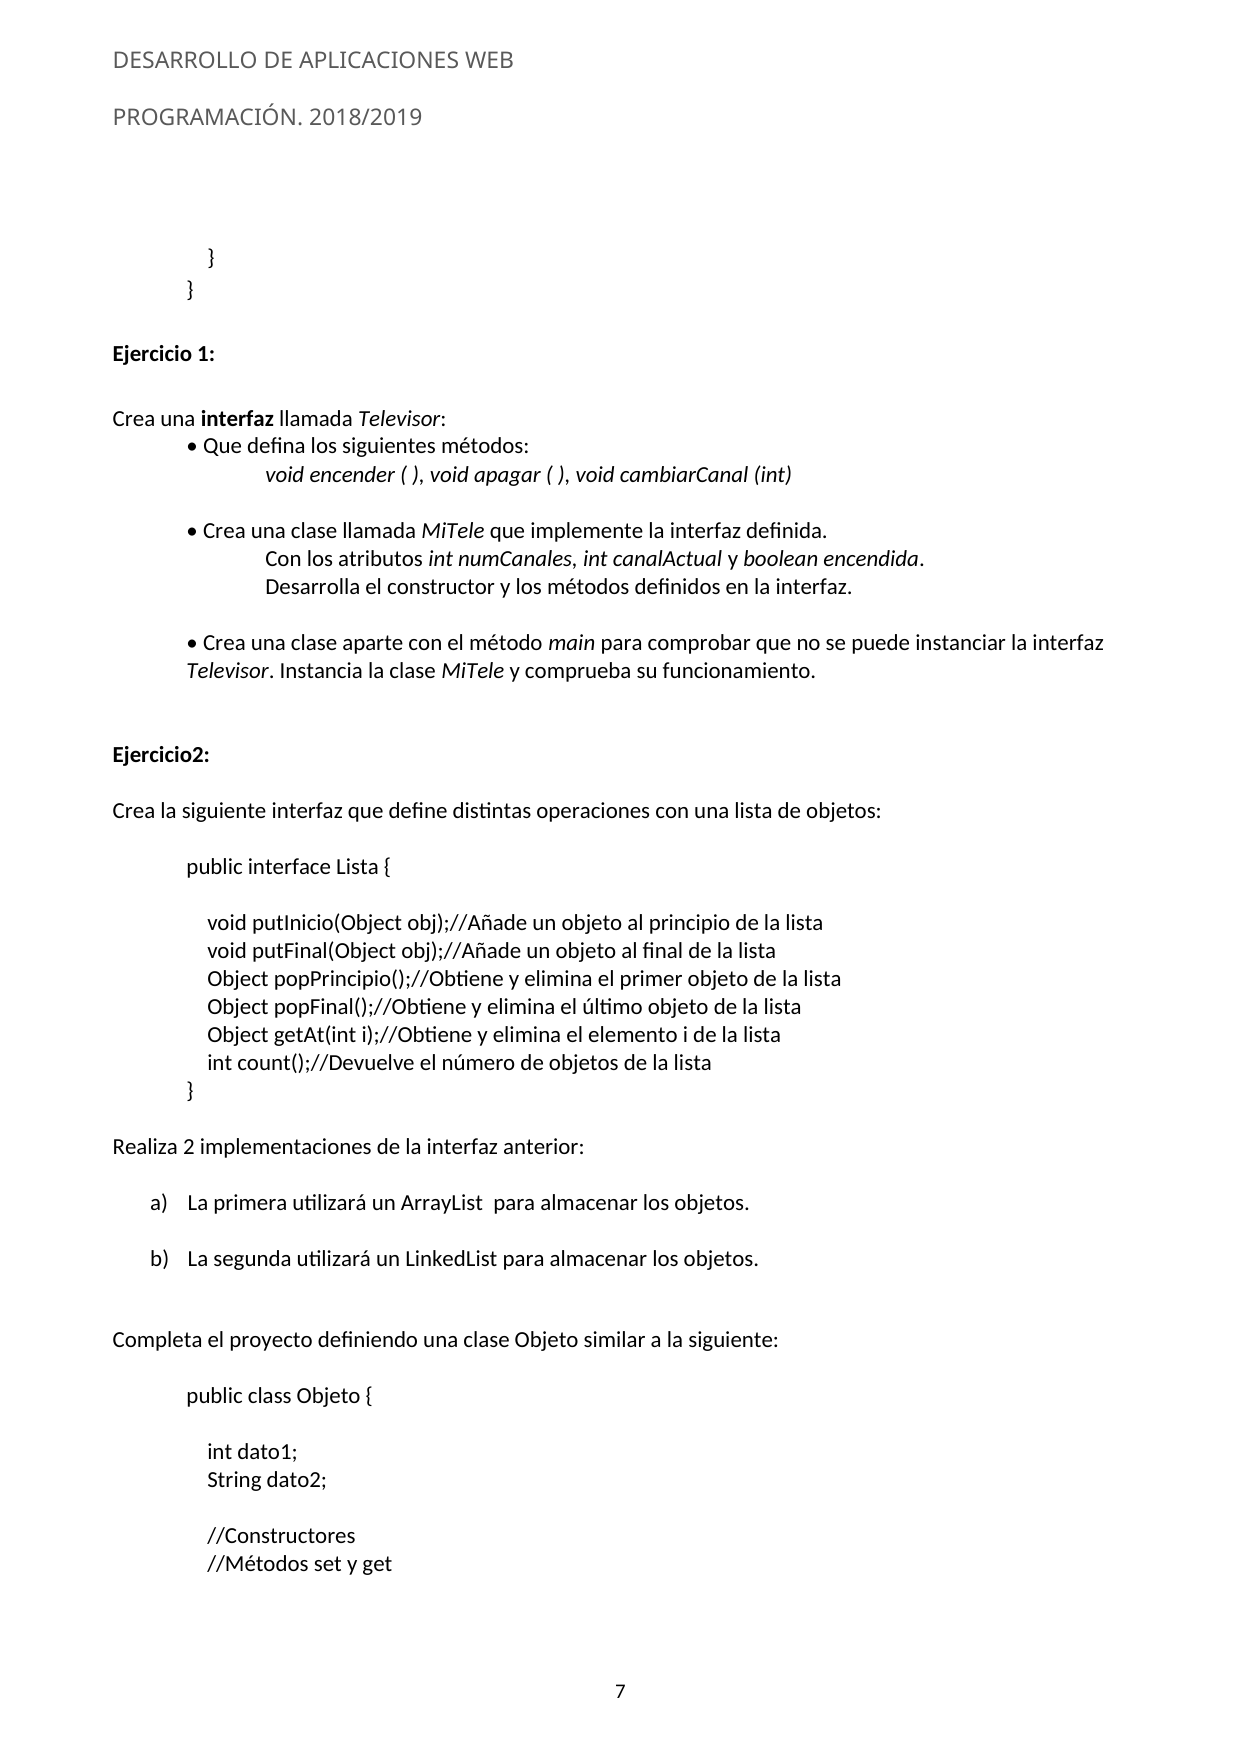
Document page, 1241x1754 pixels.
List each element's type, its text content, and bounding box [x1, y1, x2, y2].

text Ejercicio 1: [112, 339, 1128, 367]
text void encender ( ), void apagar ( ), void cambiarCanal (int) [186, 460, 1128, 488]
text Completa el proyecto definiendo una clase Objeto similar a la siguiente: [112, 1325, 1128, 1353]
text void putInicio(Object obj);//Añade un objeto al principio de la lista [186, 908, 1128, 936]
text } [186, 243, 1128, 271]
text Object getAt(int i);//Obtiene y elimina el elemento i de la lista [186, 1020, 1128, 1048]
text //Métodos set y get [186, 1549, 1128, 1577]
text Object popPrincipio();//Obtiene y elimina el primer objeto de la lista [186, 964, 1128, 992]
text • Que defina los siguientes métodos: [112, 432, 1128, 460]
list La primera utilizará un ArrayList para almacenar los objetos. [150, 1188, 1128, 1216]
text int dato1; [186, 1437, 1128, 1465]
text public class Objeto { [186, 1381, 1128, 1409]
text //Constructores [186, 1521, 1128, 1549]
text Crea la siguiente interfaz que define distintas operaciones con una lista de objetos: [112, 796, 1128, 824]
text Desarrolla el constructor y los métodos definidos en la interfaz. [186, 572, 1128, 600]
text int count();//Devuelve el número de objetos de la lista [186, 1048, 1128, 1076]
text public interface Lista { [186, 852, 1128, 880]
text Object popFinal();//Obtiene y elimina el último objeto de la lista [186, 992, 1128, 1020]
text Realiza 2 implementaciones de la interfaz anterior: [112, 1132, 1128, 1160]
text Ejercicio2: [112, 740, 1128, 768]
text • Crea una clase llamada MiTele que implemente la interfaz definida. [112, 516, 1128, 544]
text • Crea una clase aparte con el método main para comprobar que no se puede instanciar la interfaz Televisor. Instancia la clase MiTele y comprueba su funcionamiento. [186, 628, 1128, 684]
text String dato2; [186, 1465, 1128, 1493]
list La segunda utilizará un LinkedList para almacenar los objetos. [150, 1244, 1128, 1272]
text Con los atributos int numCanales, int canalActual y boolean encendida. [186, 544, 1128, 572]
text Crea una interfaz llamada Televisor: [112, 404, 1128, 432]
text } [186, 275, 1128, 303]
text void putFinal(Object obj);//Añade un objeto al final de la lista [186, 936, 1128, 964]
text } [186, 1076, 1128, 1104]
